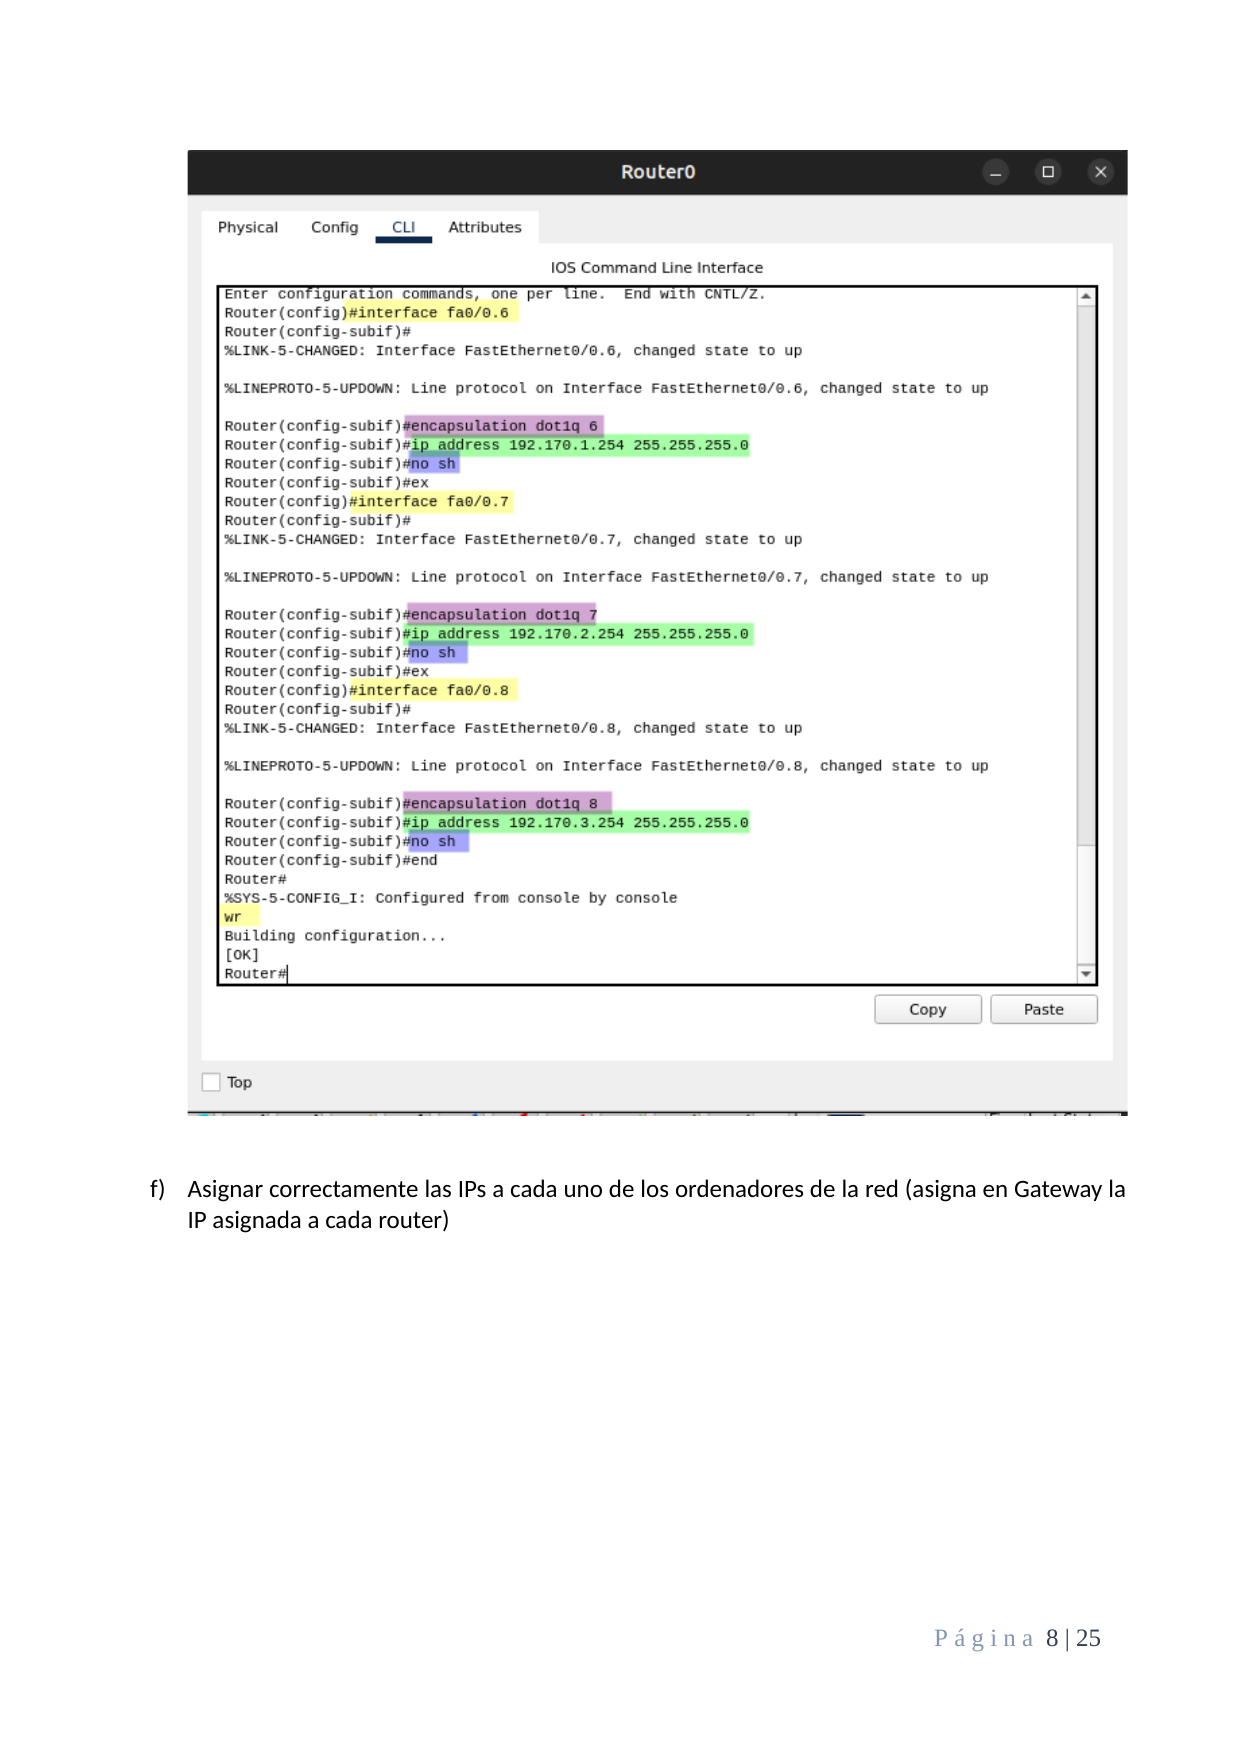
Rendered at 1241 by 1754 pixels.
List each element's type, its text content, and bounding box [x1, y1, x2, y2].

list Asignar correctamente las IPs a cada uno de los ordenadores de la red (asigna en Gateway la IP asignada a cada router) [150, 1173, 1128, 1234]
picture [187, 150, 1128, 1116]
